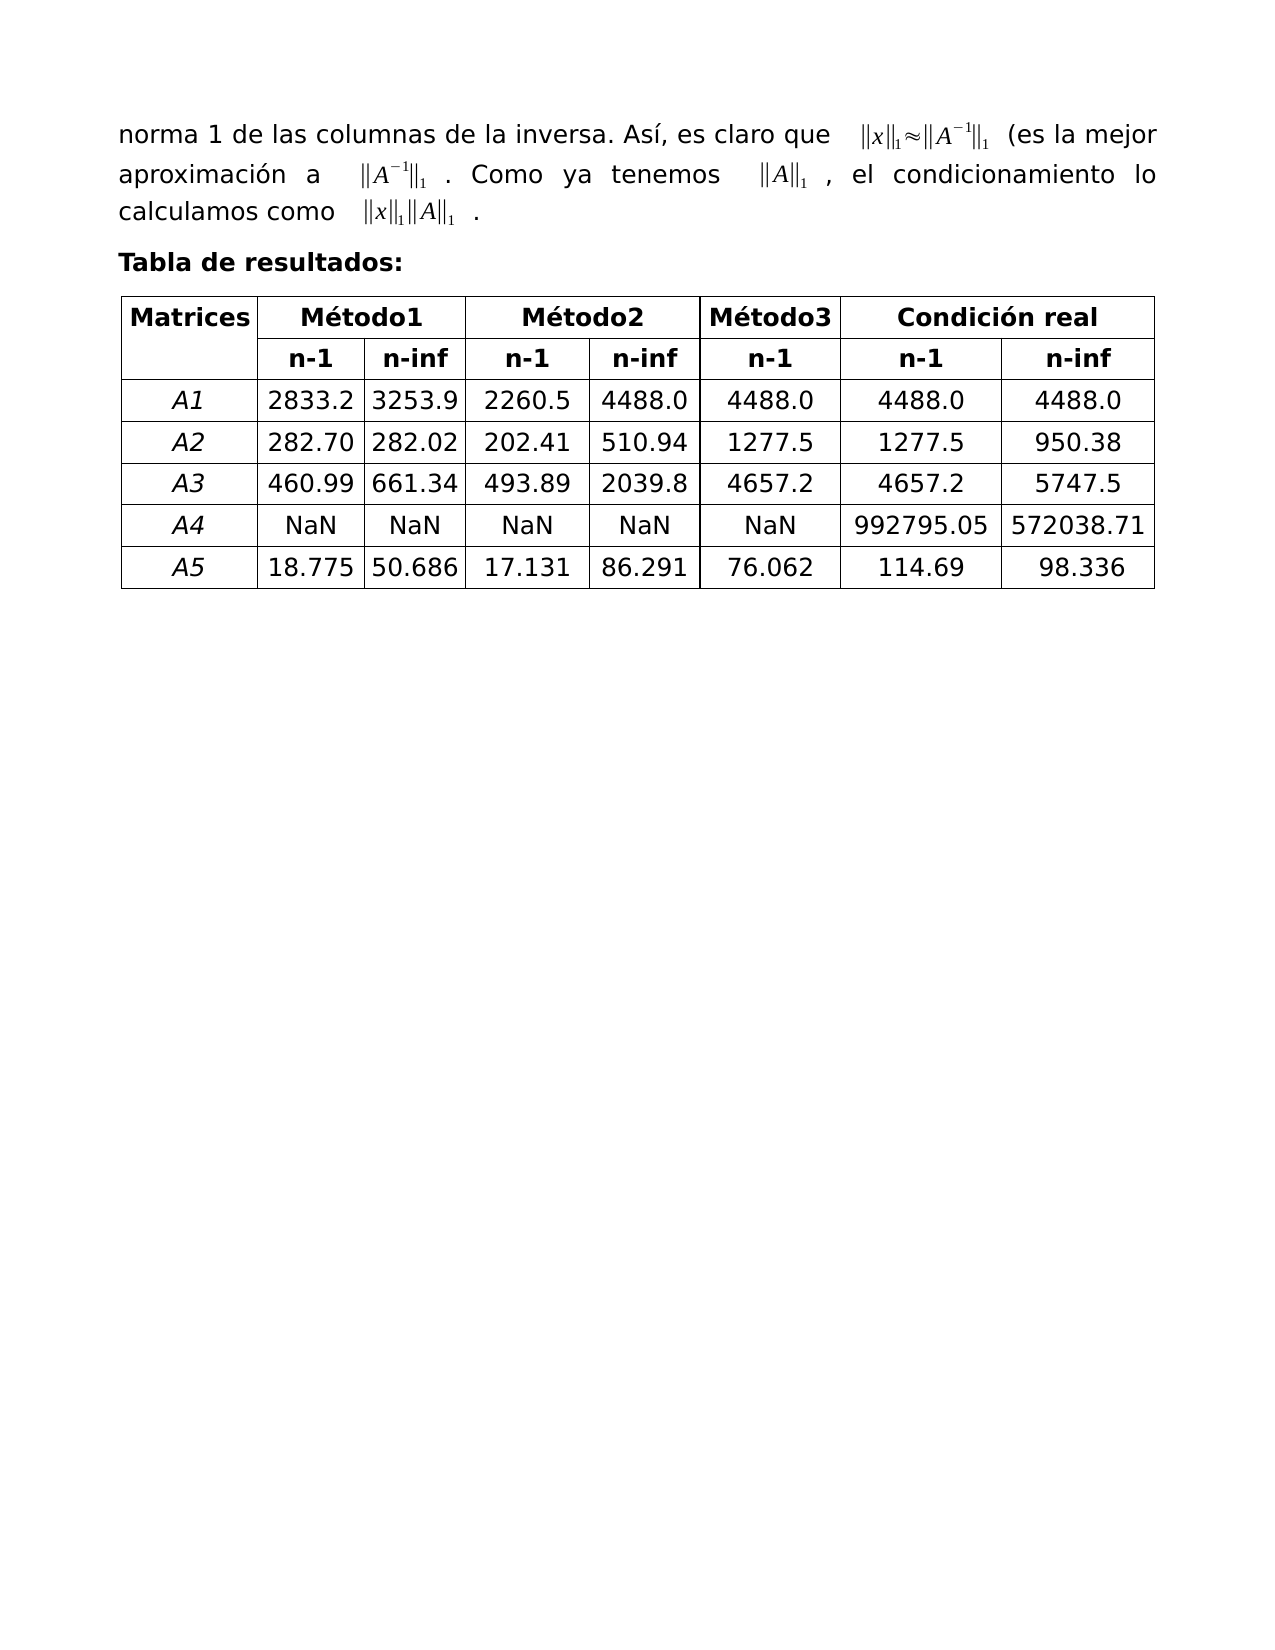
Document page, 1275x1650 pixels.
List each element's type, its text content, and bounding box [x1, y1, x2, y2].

table_cell NaN [701, 505, 840, 546]
table_header Método1 [258, 297, 465, 338]
table_header Condición real [841, 297, 1154, 338]
table_cell 4657.2 [701, 464, 840, 504]
table_cell NaN [590, 505, 699, 546]
table_cell A1 [122, 380, 257, 421]
table_cell 98.336 [1002, 547, 1154, 588]
table_cell 4488.0 [841, 380, 1001, 421]
table_cell n-1 [258, 339, 364, 379]
table_cell 572038.71 [1002, 505, 1154, 546]
table_cell 950.38 [1002, 422, 1154, 463]
table_cell 992795.05 [841, 505, 1001, 546]
table_cell 17.131 [466, 547, 589, 588]
table_cell 2260.5 [466, 380, 589, 421]
table_cell 5747.5 [1002, 464, 1154, 504]
table_cell NaN [466, 505, 589, 546]
table_cell 114.69 [841, 547, 1001, 588]
table_cell 1277.5 [841, 422, 1001, 463]
table_cell 282.02 [365, 422, 465, 463]
table_cell 2833.2 [258, 380, 364, 421]
table_cell 510.94 [590, 422, 699, 463]
text Donde si es el máximo en valor absoluto de , y de lo contrario. Este nuevo vector es la columna de la identidad asociada a la columna de con mayor norma 1, y como vimos en clase, se puede obtener la columna de la inversa resolviendo un sistemasi es la columna de la identidad. Como es la columna de la identidad, el sistema planteado obtiene la columna de la inversa que sabemos que tiene la mayor norma 1 de las columnas de la inversa. Así, es claro que (es la mejor aproximación a . Como ya tenemos , el condicionamiento lo calculamos como . [118, 118, 1157, 229]
table_cell 18.775 [258, 547, 364, 588]
table_cell 50.686 [365, 547, 465, 588]
table_cell 4657.2 [841, 464, 1001, 504]
table_header Matrices [122, 297, 257, 379]
table_cell 4488.0 [1002, 380, 1154, 421]
table_cell 4488.0 [701, 380, 840, 421]
table_header Método3 [701, 297, 840, 338]
table_cell n-inf [1002, 339, 1154, 379]
table_cell 3253.9 [365, 380, 465, 421]
table_cell n-1 [841, 339, 1001, 379]
table_cell 282.70 [258, 422, 364, 463]
table_cell 460.99 [258, 464, 364, 504]
table_cell 2039.8 [590, 464, 699, 504]
table_cell n-1 [466, 339, 589, 379]
table_cell 661.34 [365, 464, 465, 504]
table_cell n-1 [701, 339, 840, 379]
table_cell 1277.5 [701, 422, 840, 463]
table_cell 76.062 [701, 547, 840, 588]
table_cell A2 [122, 422, 257, 463]
table_cell 493.89 [466, 464, 589, 504]
text Tabla de resultados: [118, 248, 1157, 277]
table_cell NaN [258, 505, 364, 546]
table_cell A3 [122, 464, 257, 504]
table_cell 4488.0 [590, 380, 699, 421]
table_cell NaN [365, 505, 465, 546]
table_cell n-inf [365, 339, 465, 379]
table_header Método2 [466, 297, 699, 338]
table_cell A5 [122, 547, 257, 588]
table_cell 86.291 [590, 547, 699, 588]
table_cell A4 [122, 505, 257, 546]
table_cell 202.41 [466, 422, 589, 463]
table_cell n-inf [590, 339, 699, 379]
